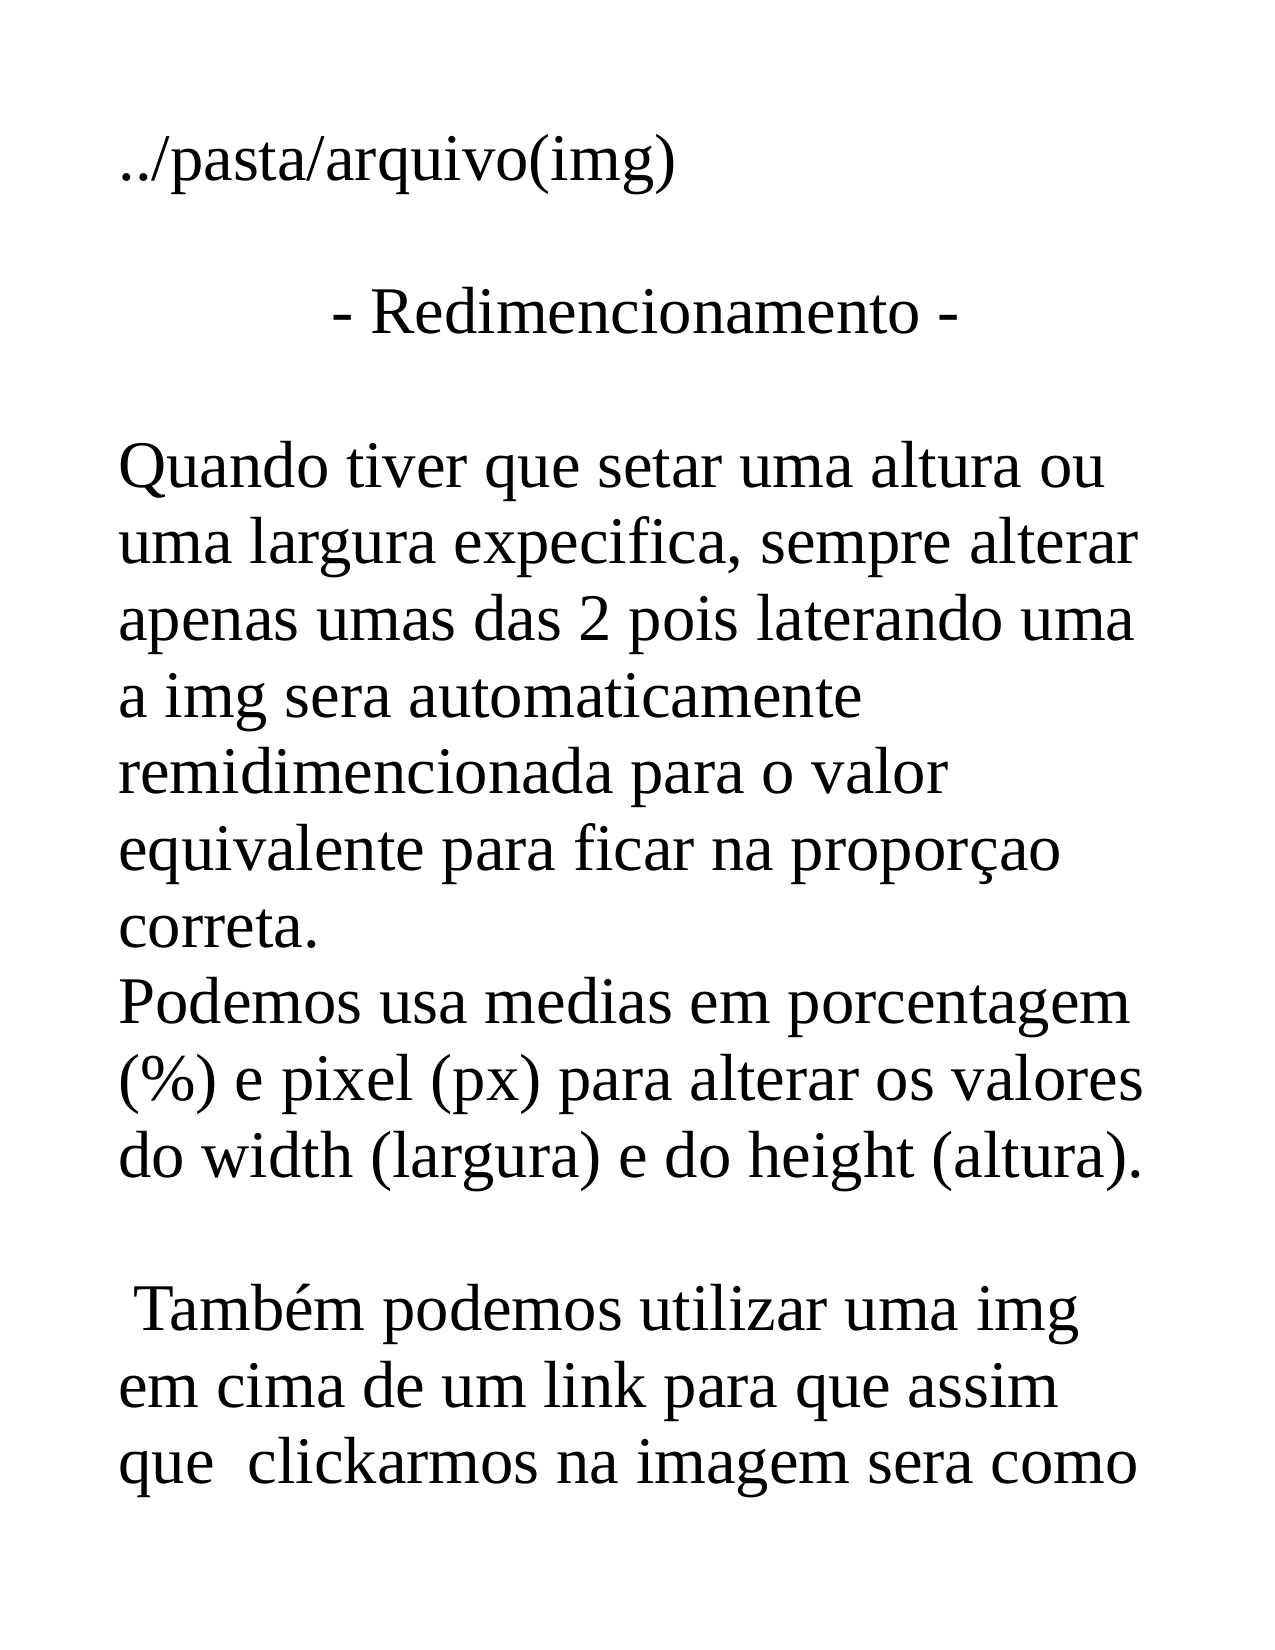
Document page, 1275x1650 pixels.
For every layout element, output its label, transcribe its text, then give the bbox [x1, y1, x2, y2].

text Quando tiver que setar uma altura ou uma largura expecifica, sempre alterar apenas umas das 2 pois laterando uma a img sera automaticamente remidimencionada para o valor equivalente para ficar na proporçao correta. [118, 425, 1157, 961]
text Podemos usa medias em porcentagem (%) e pixel (px) para alterar os valores do width (largura) e do height (altura). [118, 961, 1157, 1191]
text - Redimencionamento - [118, 271, 1157, 348]
text Também podemos utilizar uma img em cima de um link para que assim que clickarmos na imagem sera como [118, 1268, 1157, 1498]
text ../pasta/arquivo(img) [118, 118, 1157, 195]
